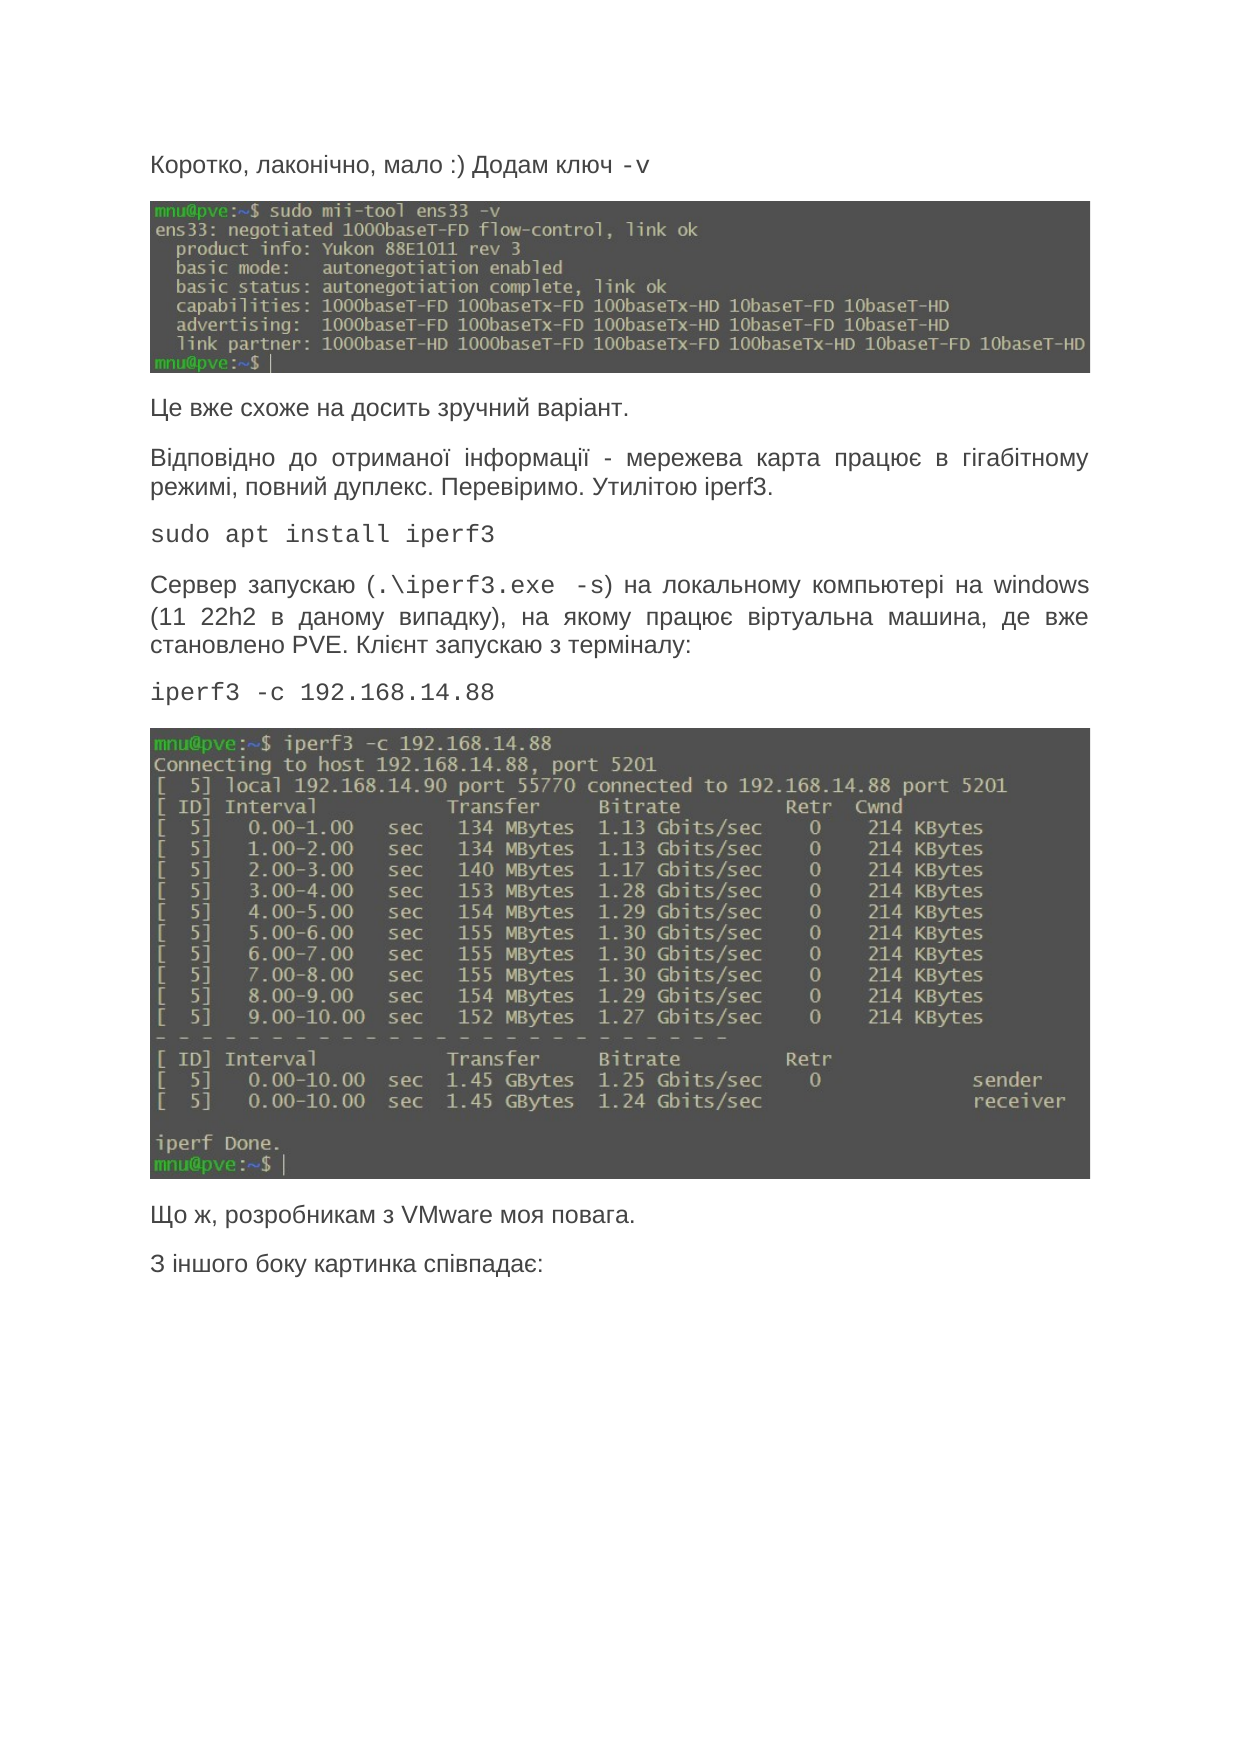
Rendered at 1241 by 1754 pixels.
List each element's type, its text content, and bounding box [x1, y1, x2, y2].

text Це вже схоже на досить зручний варіант. [150, 393, 1090, 422]
text Відповідно до отриманої інформації - мережева карта працює в гігабітному режимі, повний дуплекс. Перевіримо. Утилітою iperf3. [150, 443, 1090, 501]
text Коротко, лаконічно, мало :) Додам ключ -v [150, 150, 1090, 181]
text З іншого боку картинка співпадає: [150, 1249, 1090, 1278]
text sudo apt install iperf3 [150, 521, 1090, 550]
text Сервер запускаю (.\iperf3.exe -s) на локальному компьютері на windows (11 22h2 в даному випадку), на якому працює віртуальна машина, де вже становлено PVE. Клієнт запускаю з терміналу: [150, 571, 1090, 659]
picture [150, 201, 1091, 373]
picture [150, 728, 1091, 1179]
text Що ж, розробникам з VMware моя повага. [150, 1200, 1090, 1228]
text iperf3 -c 192.168.14.88 [150, 680, 1090, 708]
